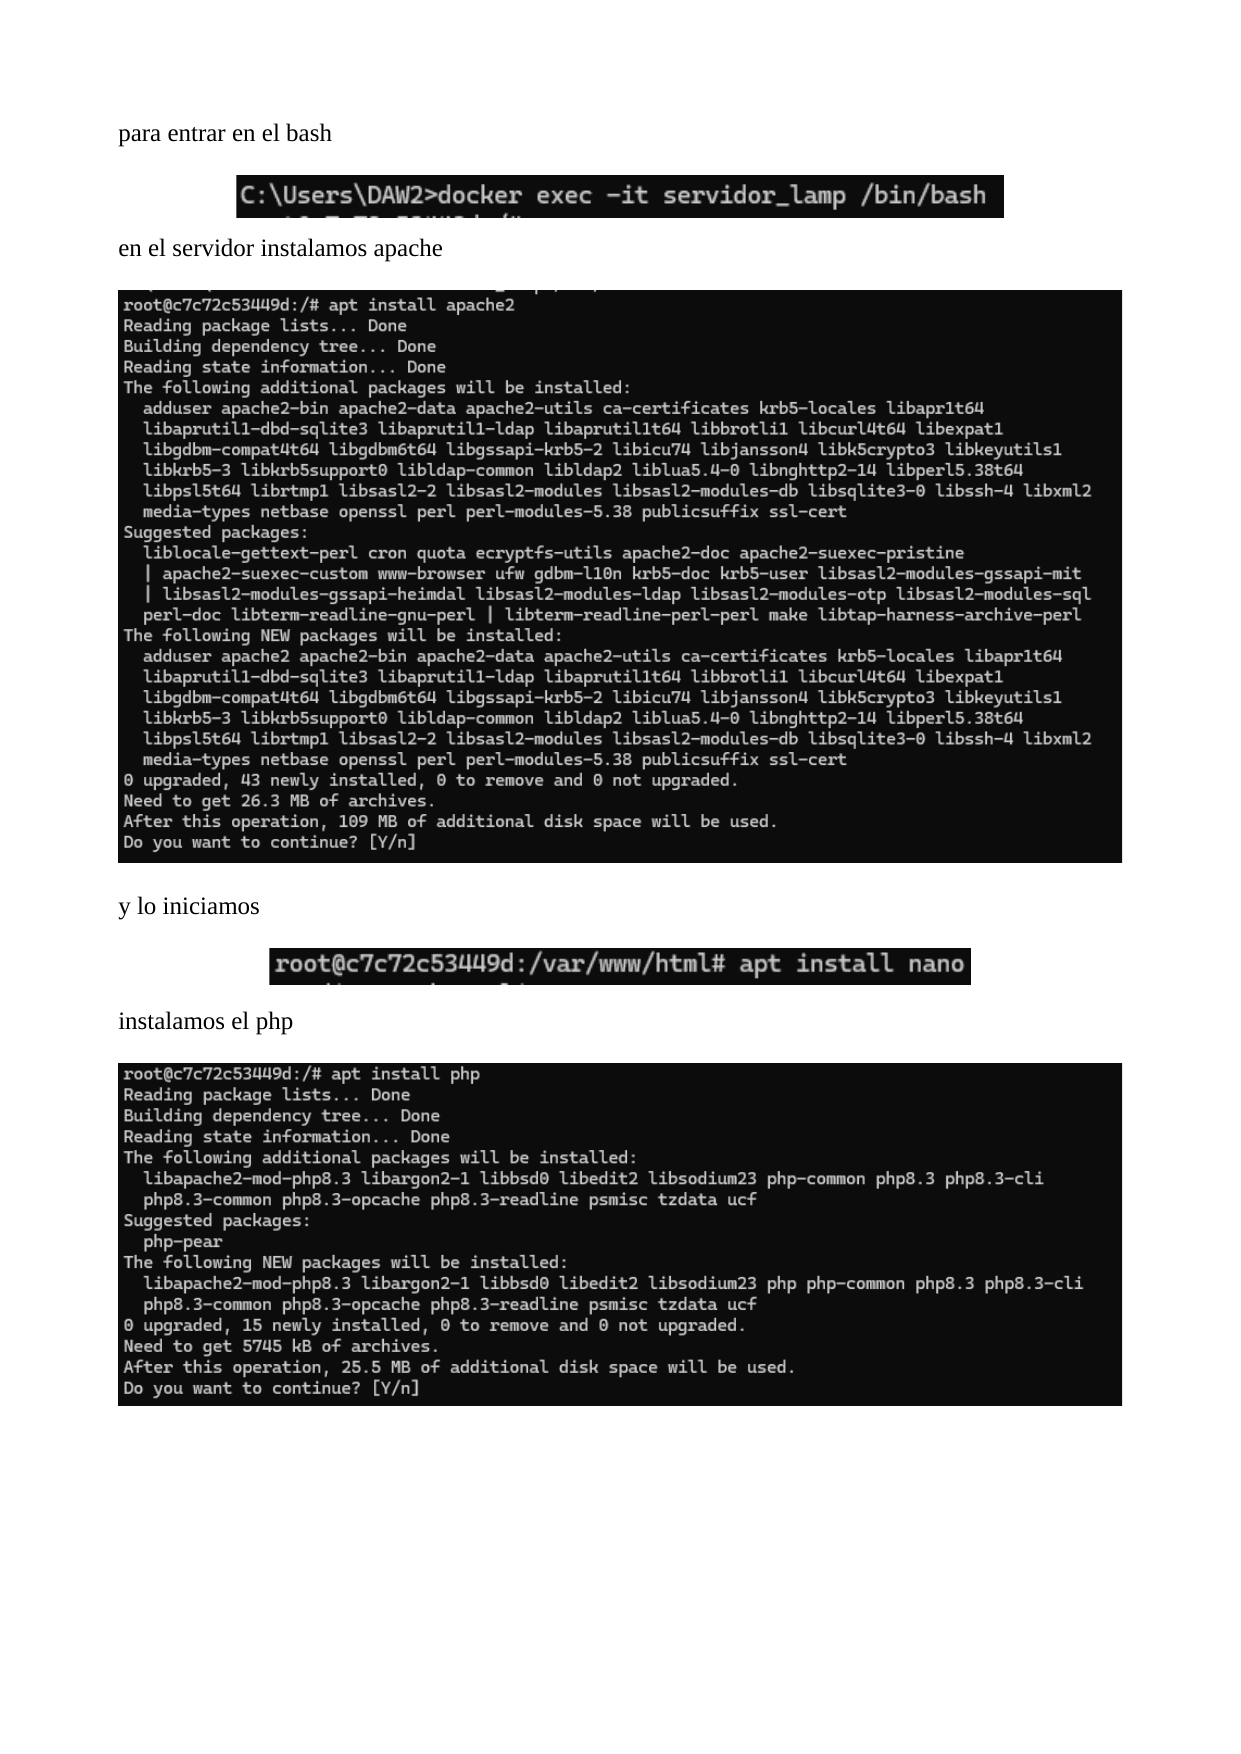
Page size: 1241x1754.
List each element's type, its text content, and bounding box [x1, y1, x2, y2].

text en el servidor instalamos apache [118, 233, 1122, 262]
picture [236, 175, 1004, 218]
text y lo iniciamos [118, 891, 1122, 920]
picture [118, 1063, 1123, 1406]
text para entrar en el bash [118, 118, 1122, 147]
picture [118, 290, 1123, 863]
picture [269, 948, 971, 985]
text instalamos el php [118, 1006, 1122, 1035]
